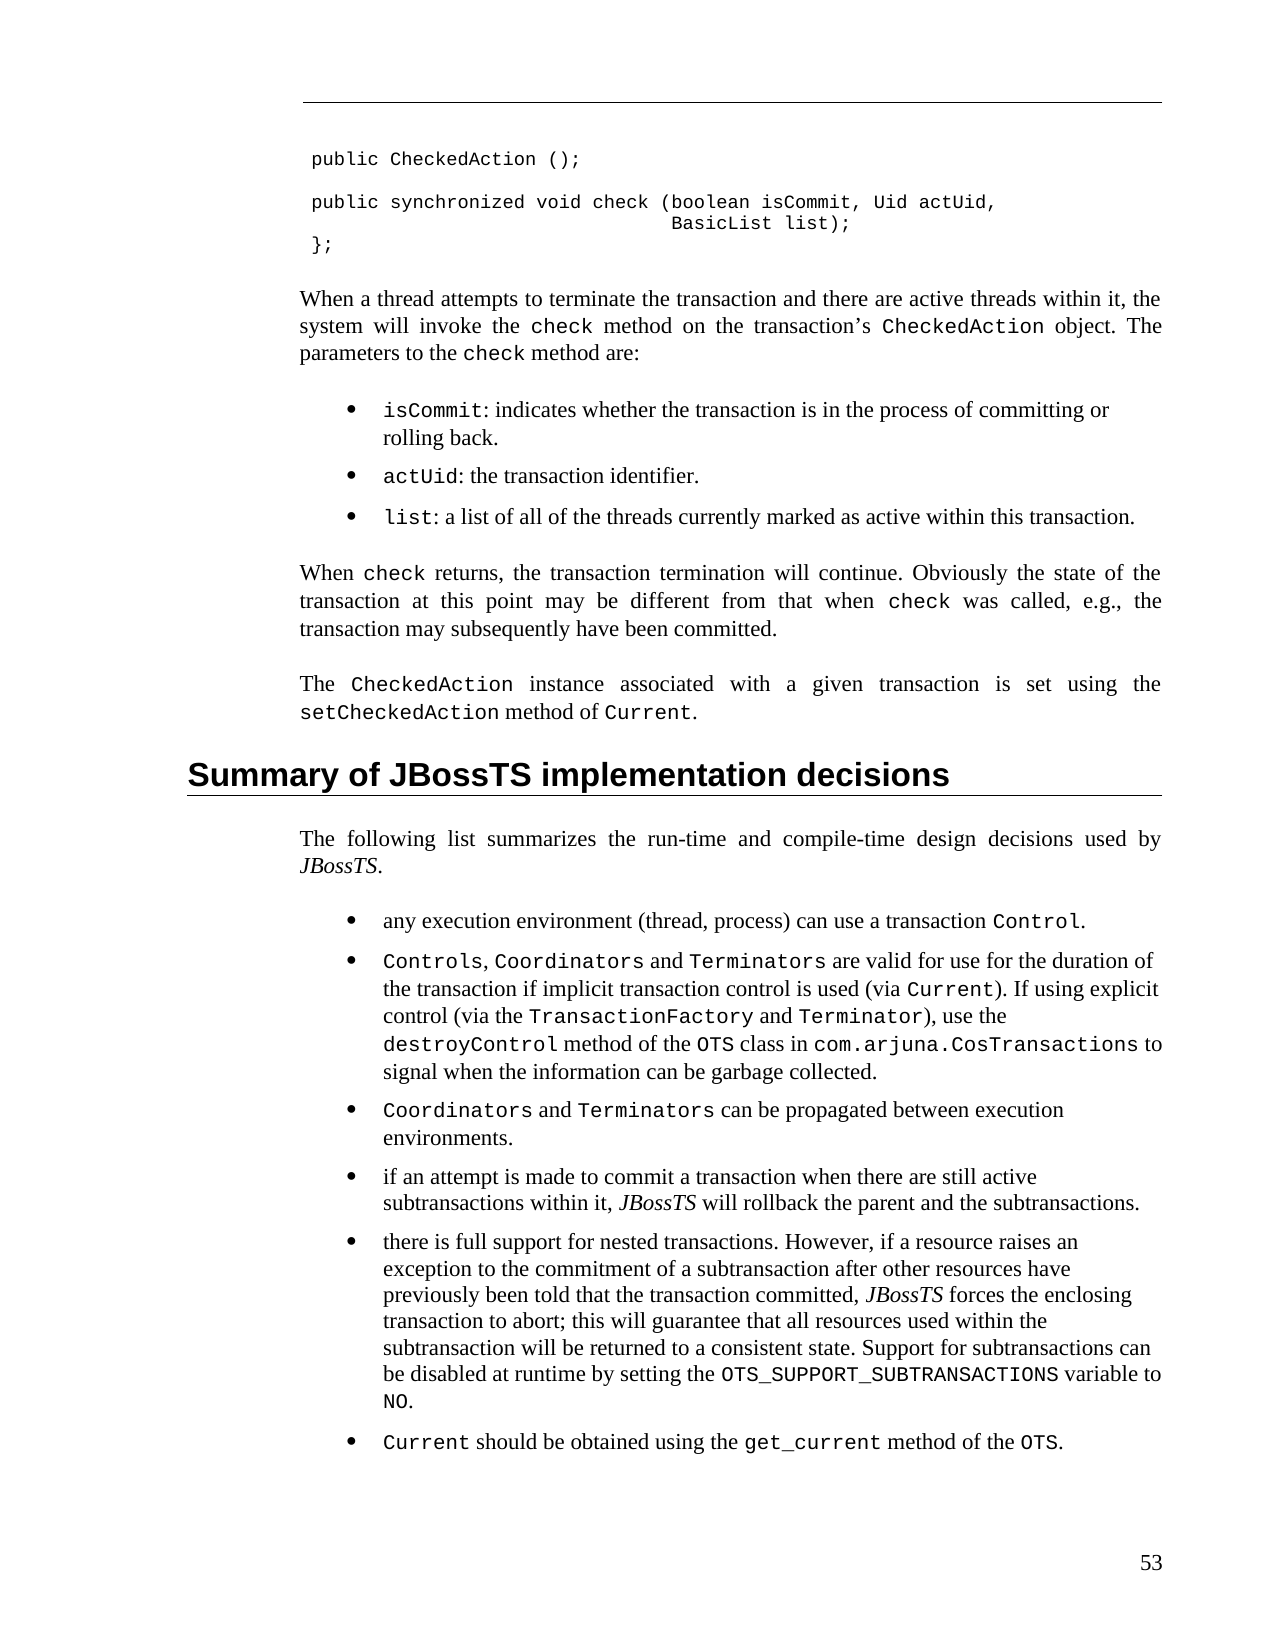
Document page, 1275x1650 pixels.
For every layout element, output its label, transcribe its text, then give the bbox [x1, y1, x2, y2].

text When check returns, the transaction termination will continue. Obviously the state of the transaction at this point may be different from that when check was called, e.g., the transaction may subsequently have been committed. [299, 559, 1162, 641]
list any execution environment (thread, process) can use a transaction Control. [347, 907, 1162, 935]
subtitle Summary of JBossTS implementation decisions [187, 754, 1162, 795]
list if an attempt is made to commit a transaction when there are still active subtransactions within it, JBossTS will rollback the parent and the subtransactions. [347, 1163, 1162, 1216]
text The following list summarizes the run-time and compile-time design decisions used by JBossTS. [299, 825, 1162, 878]
text public CheckedAction (); public synchronized void check (boolean isCommit, Uid actUid, BasicList list); }; [311, 150, 1162, 256]
list actUid: the transaction identifier. [347, 463, 1162, 490]
list Controls, Coordinators and Terminators are valid for use for the duration of the transaction if implicit transaction control is used (via Current). If using explicit control (via the TransactionFactory and Terminator), use the destroyControl method of the OTS class in com.arjuna.CosTransactions to signal when the information can be garbage collected. [347, 947, 1162, 1084]
list there is full support for nested transactions. However, if a resource raises an exception to the commitment of a subtransaction after other resources have previously been told that the transaction committed, JBossTS forces the enclosing transaction to abort; this will guarantee that all resources used within the subtransaction will be returned to a consistent state. Support for subtransactions can be disabled at runtime by setting the OTS_SUPPORT_SUBTRANSACTIONS variable to NO. [347, 1228, 1162, 1415]
text The CheckedAction instance associated with a given transaction is set using the setCheckedAction method of Current. [299, 670, 1162, 725]
list list: a list of all of the threads currently marked as active within this transaction. [347, 503, 1162, 530]
text When a thread attempts to terminate the transaction and there are active threads within it, the system will invoke the check method on the transaction’s CheckedAction object. The parameters to the check method are: [299, 285, 1162, 367]
list isCommit: indicates whether the transaction is in the process of committing or rolling back. [347, 396, 1162, 450]
list Current should be obtained using the get_current method of the OTS. [347, 1428, 1162, 1455]
list Coordinators and Terminators can be propagated between execution environments. [347, 1097, 1162, 1151]
